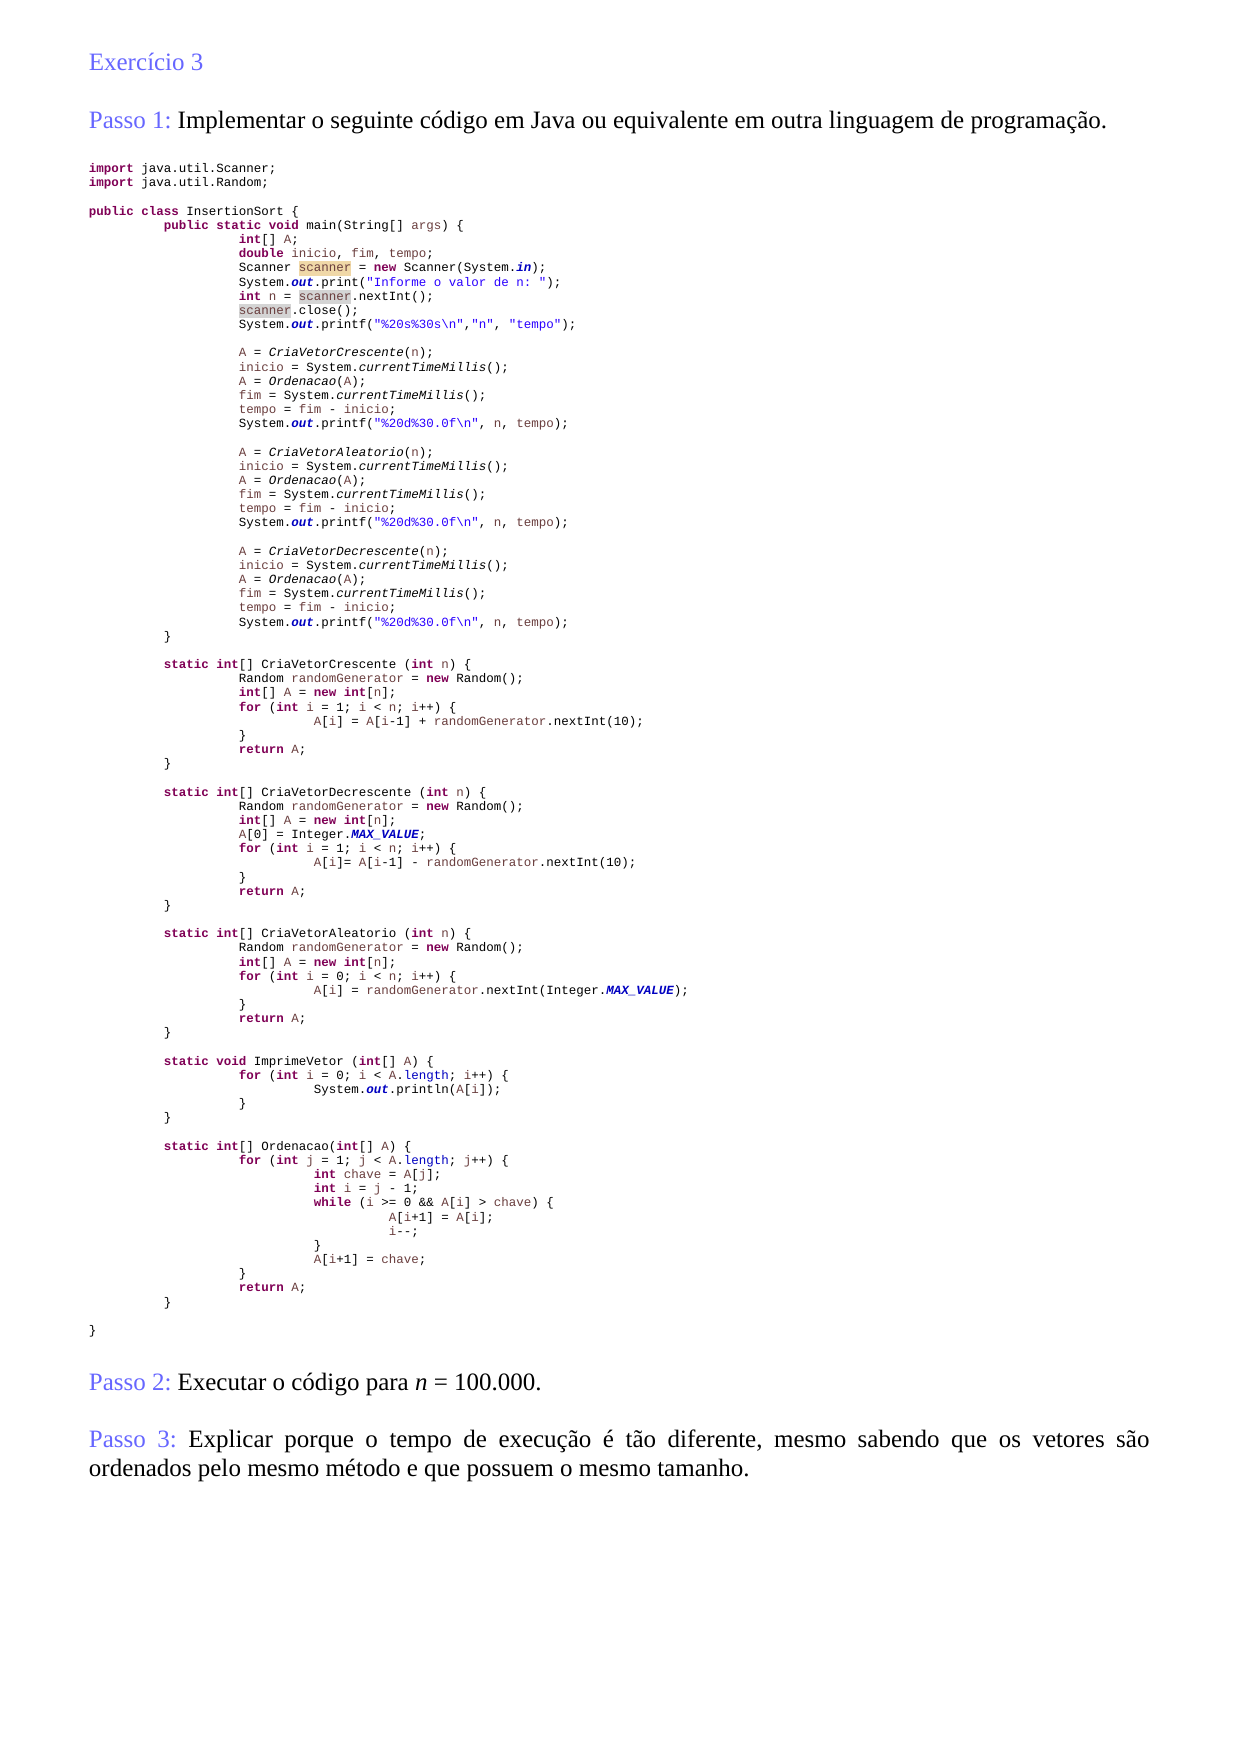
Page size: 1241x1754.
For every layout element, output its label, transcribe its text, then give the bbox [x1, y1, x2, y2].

text Scanner scanner = new Scanner(System.in); [89, 261, 1152, 276]
text int[] A; [89, 233, 1152, 247]
text int[] A = new int[n]; [89, 956, 1152, 970]
text Passo 3: Explicar porque o tempo de execução é tão diferente, mesmo sabendo que os vetores são ordenados pelo mesmo método e que possuem o mesmo tamanho. [89, 1424, 1152, 1482]
text tempo = fim - inicio; [89, 502, 1152, 516]
text import java.util.Scanner; [89, 162, 1152, 176]
text } [89, 1324, 1152, 1338]
text A[i]= A[i-1] - randomGenerator.nextInt(10); [89, 856, 1152, 871]
text fim = System.currentTimeMillis(); [89, 389, 1152, 403]
text Random randomGenerator = new Random(); [89, 672, 1152, 686]
text } [89, 899, 1152, 913]
text static int[] CriaVetorCrescente (int n) { [89, 658, 1152, 672]
text System.out.println(A[i]); [89, 1083, 1152, 1097]
text A[0] = Integer.MAX_VALUE; [89, 828, 1152, 842]
text fim = System.currentTimeMillis(); [89, 488, 1152, 502]
text public static void main(String[] args) { [89, 219, 1152, 233]
text for (int i = 1; i < n; i++) { [89, 701, 1152, 715]
text A = Ordenacao(A); [89, 375, 1152, 389]
text } [89, 1239, 1152, 1253]
text A = CriaVetorDecrescente(n); [89, 545, 1152, 559]
text inicio = System.currentTimeMillis(); [89, 361, 1152, 375]
text static int[] Ordenacao(int[] A) { [89, 1140, 1152, 1154]
text fim = System.currentTimeMillis(); [89, 587, 1152, 601]
text int i = j - 1; [89, 1182, 1152, 1196]
text A[i] = A[i-1] + randomGenerator.nextInt(10); [89, 715, 1152, 729]
text scanner.close(); [89, 304, 1152, 318]
text for (int i = 1; i < n; i++) { [89, 842, 1152, 856]
text System.out.printf("%20s%30s\n","n", "tempo"); [89, 318, 1152, 332]
text A = CriaVetorCrescente(n); [89, 346, 1152, 361]
text } [89, 1026, 1152, 1041]
text i--; [89, 1225, 1152, 1239]
text Random randomGenerator = new Random(); [89, 800, 1152, 814]
text } [89, 757, 1152, 771]
text A[i+1] = A[i]; [89, 1211, 1152, 1225]
text while (i >= 0 && A[i] > chave) { [89, 1196, 1152, 1211]
text tempo = fim - inicio; [89, 601, 1152, 616]
text System.out.print("Informe o valor de n: "); [89, 276, 1152, 290]
text System.out.printf("%20d%30.0f\n", n, tempo); [89, 516, 1152, 531]
text static int[] CriaVetorAleatorio (int n) { [89, 927, 1152, 941]
text A = Ordenacao(A); [89, 573, 1152, 587]
text return A; [89, 885, 1152, 899]
text Passo 2: Executar o código para n = 100.000. [89, 1367, 1152, 1396]
text } [89, 871, 1152, 885]
text import java.util.Random; [89, 176, 1152, 191]
text int chave = A[j]; [89, 1168, 1152, 1182]
text Exercício 3 [89, 47, 1152, 76]
text } [89, 1097, 1152, 1111]
text for (int j = 1; j < A.length; j++) { [89, 1154, 1152, 1168]
text return A; [89, 1012, 1152, 1026]
text } [89, 630, 1152, 644]
text A = CriaVetorAleatorio(n); [89, 446, 1152, 460]
text } [89, 1267, 1152, 1281]
text for (int i = 0; i < n; i++) { [89, 970, 1152, 984]
text A[i] = randomGenerator.nextInt(Integer.MAX_VALUE); [89, 984, 1152, 998]
text System.out.printf("%20d%30.0f\n", n, tempo); [89, 616, 1152, 630]
text return A; [89, 1281, 1152, 1296]
text inicio = System.currentTimeMillis(); [89, 559, 1152, 573]
text int[] A = new int[n]; [89, 814, 1152, 828]
text } [89, 998, 1152, 1012]
text } [89, 1296, 1152, 1310]
text return A; [89, 743, 1152, 757]
text System.out.printf("%20d%30.0f\n", n, tempo); [89, 417, 1152, 431]
text double inicio, fim, tempo; [89, 247, 1152, 261]
text inicio = System.currentTimeMillis(); [89, 460, 1152, 474]
text public class InsertionSort { [89, 205, 1152, 219]
text static int[] CriaVetorDecrescente (int n) { [89, 786, 1152, 800]
text static void ImprimeVetor (int[] A) { [89, 1055, 1152, 1069]
text for (int i = 0; i < A.length; i++) { [89, 1069, 1152, 1083]
text int[] A = new int[n]; [89, 686, 1152, 701]
text int n = scanner.nextInt(); [89, 290, 1152, 304]
text tempo = fim - inicio; [89, 403, 1152, 417]
text A[i+1] = chave; [89, 1253, 1152, 1267]
text } [89, 1111, 1152, 1126]
text A = Ordenacao(A); [89, 474, 1152, 488]
text Passo 1: Implementar o seguinte código em Java ou equivalente em outra linguagem de programação. [89, 105, 1152, 133]
text } [89, 729, 1152, 743]
text Random randomGenerator = new Random(); [89, 941, 1152, 956]
